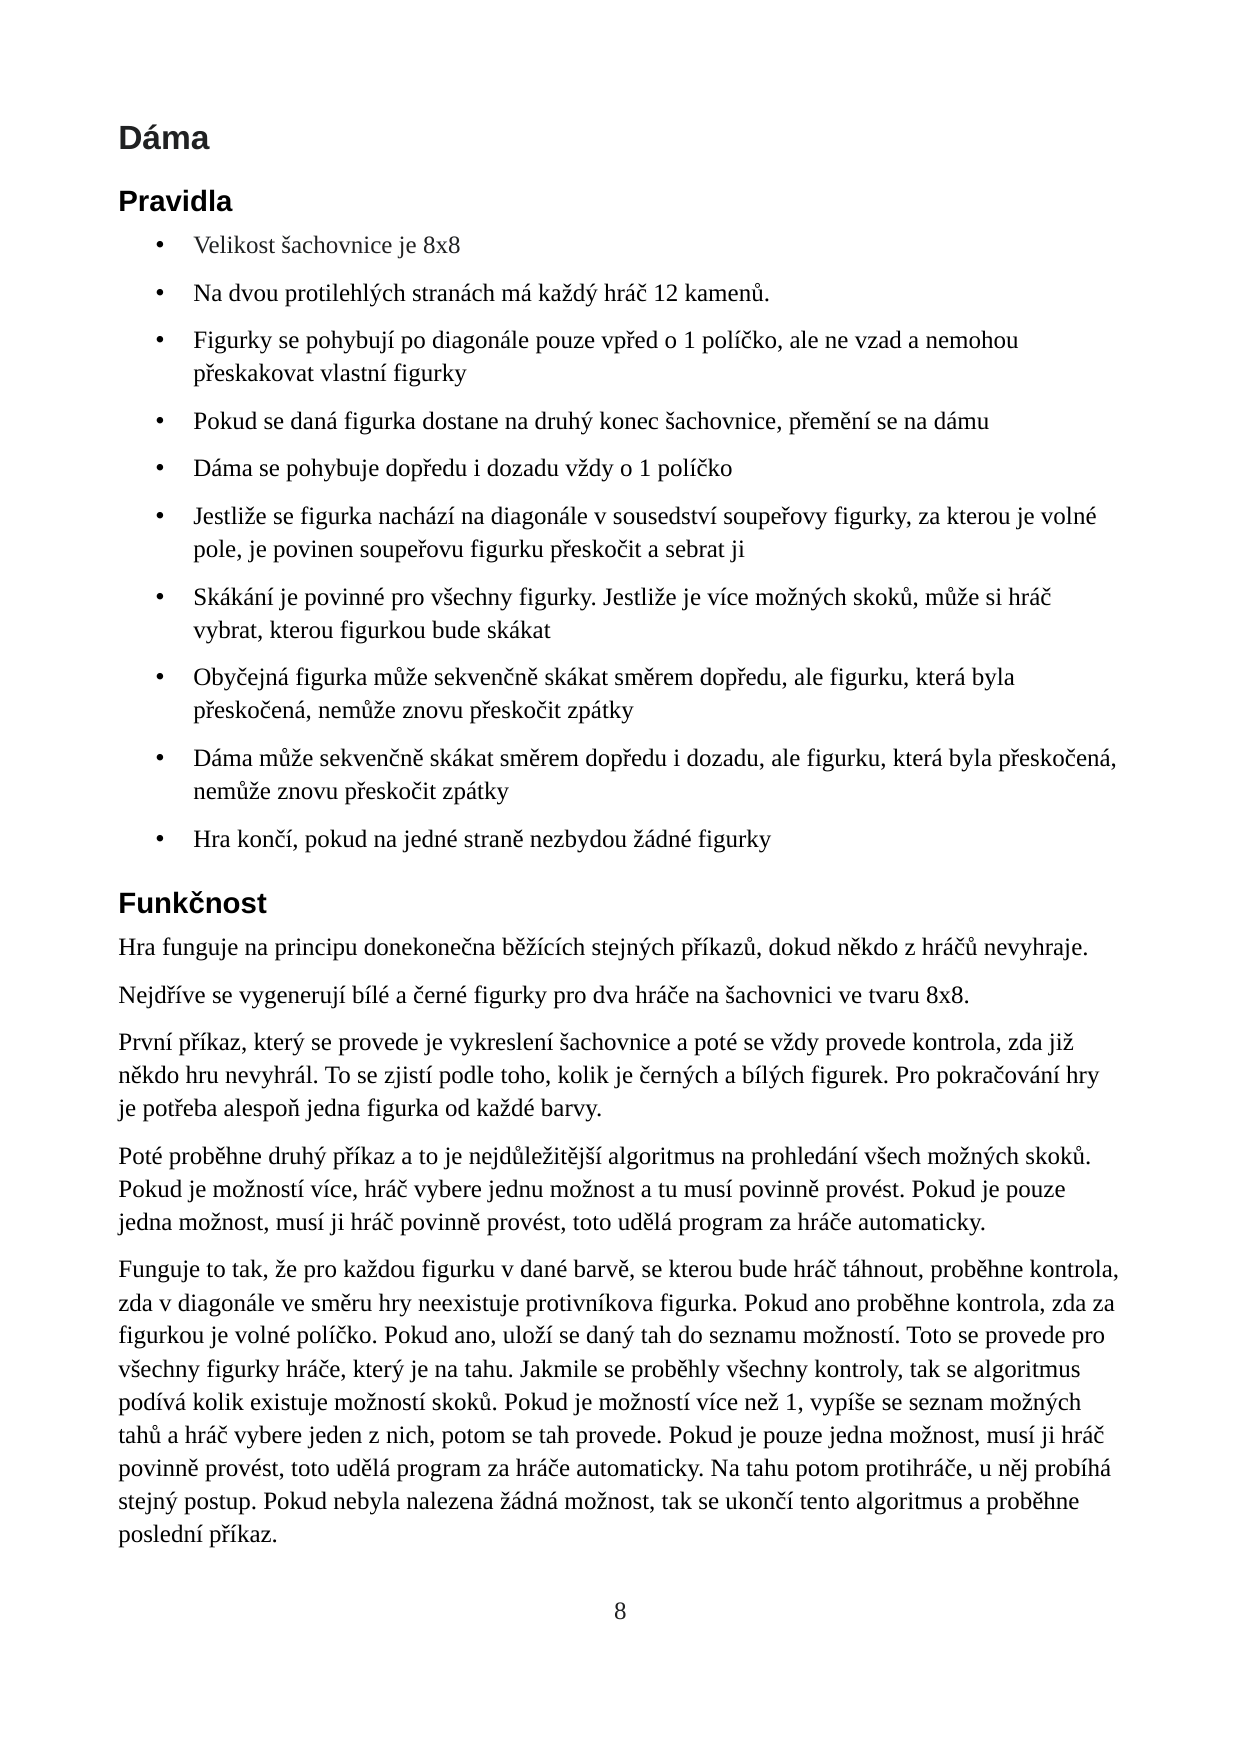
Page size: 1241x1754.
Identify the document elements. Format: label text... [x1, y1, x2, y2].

text Nejdříve se vygenerují bílé a černé figurky pro dva hráče na šachovnici ve tvaru 8x8. [118, 980, 1122, 1008]
list Skákání je povinné pro všechny figurky. Jestliže je více možných skoků, může si hráč vybrat, kterou figurkou bude skákat [156, 582, 1122, 643]
subtitle Dáma [118, 118, 1122, 157]
subtitle Pravidla [118, 184, 1122, 218]
list Pokud se daná figurka dostane na druhý konec šachovnice, přemění se na dámu [156, 406, 1122, 435]
text 8 [118, 1596, 1122, 1625]
list Dáma se pohybuje dopředu i dozadu vždy o 1 políčko [156, 453, 1122, 482]
list Hra končí, pokud na jedné straně nezbydou žádné figurky [156, 824, 1122, 852]
list Obyčejná figurka může sekvenčně skákat směrem dopředu, ale figurku, která byla přeskočená, nemůže znovu přeskočit zpátky [156, 662, 1122, 724]
list Figurky se pohybují po diagonále pouze vpřed o 1 políčko, ale ne vzad a nemohou přeskakovat vlastní figurky [156, 325, 1122, 387]
list Velikost šachovnice je 8x8 [156, 230, 1122, 259]
text Poté proběhne druhý příkaz a to je nejdůležitější algoritmus na prohledání všech možných skoků. Pokud je možností více, hráč vybere jednu možnost a tu musí povinně provést. Pokud je pouze jedna možnost, musí ji hráč povinně provést, toto udělá program za hráče automaticky. [118, 1141, 1122, 1236]
list Jestliže se figurka nachází na diagonále v sousedství soupeřovy figurky, za kterou je volné pole, je povinen soupeřovu figurku přeskočit a sebrat ji [156, 501, 1122, 563]
list Dáma může sekvenčně skákat směrem dopředu i dozadu, ale figurku, která byla přeskočená, nemůže znovu přeskočit zpátky [156, 743, 1122, 805]
text Funguje to tak, že pro každou figurku v dané barvě, se kterou bude hráč táhnout, proběhne kontrola, zda v diagonále ve směru hry neexistuje protivníkova figurka. Pokud ano proběhne kontrola, zda za figurkou je volné políčko. Pokud ano, uloží se daný tah do seznamu možností. Toto se provede pro všechny figurky hráče, který je na tahu. Jakmile se proběhly všechny kontroly, tak se algoritmus podívá kolik existuje možností skoků. Pokud je možností více než 1, vypíše se seznam možných tahů a hráč vybere jeden z nich, potom se tah provede. Pokud je pouze jedna možnost, musí ji hráč povinně provést, toto udělá program za hráče automaticky. Na tahu potom protihráče, u něj probíhá stejný postup. Pokud nebyla nalezena žádná možnost, tak se ukončí tento algoritmus a proběhne poslední příkaz. [118, 1254, 1122, 1547]
text Hra funguje na principu donekonečna běžících stejných příkazů, dokud někdo z hráčů nevyhraje. [118, 932, 1122, 961]
subtitle Funkčnost [118, 886, 1122, 919]
text První příkaz, který se provede je vykreslení šachovnice a poté se vždy provede kontrola, zda již někdo hru nevyhrál. To se zjistí podle toho, kolik je černých a bílých figurek. Pro pokračování hry je potřeba alespoň jedna figurka od každé barvy. [118, 1027, 1122, 1122]
list Na dvou protilehlých stranách má každý hráč 12 kamenů. [156, 278, 1122, 306]
